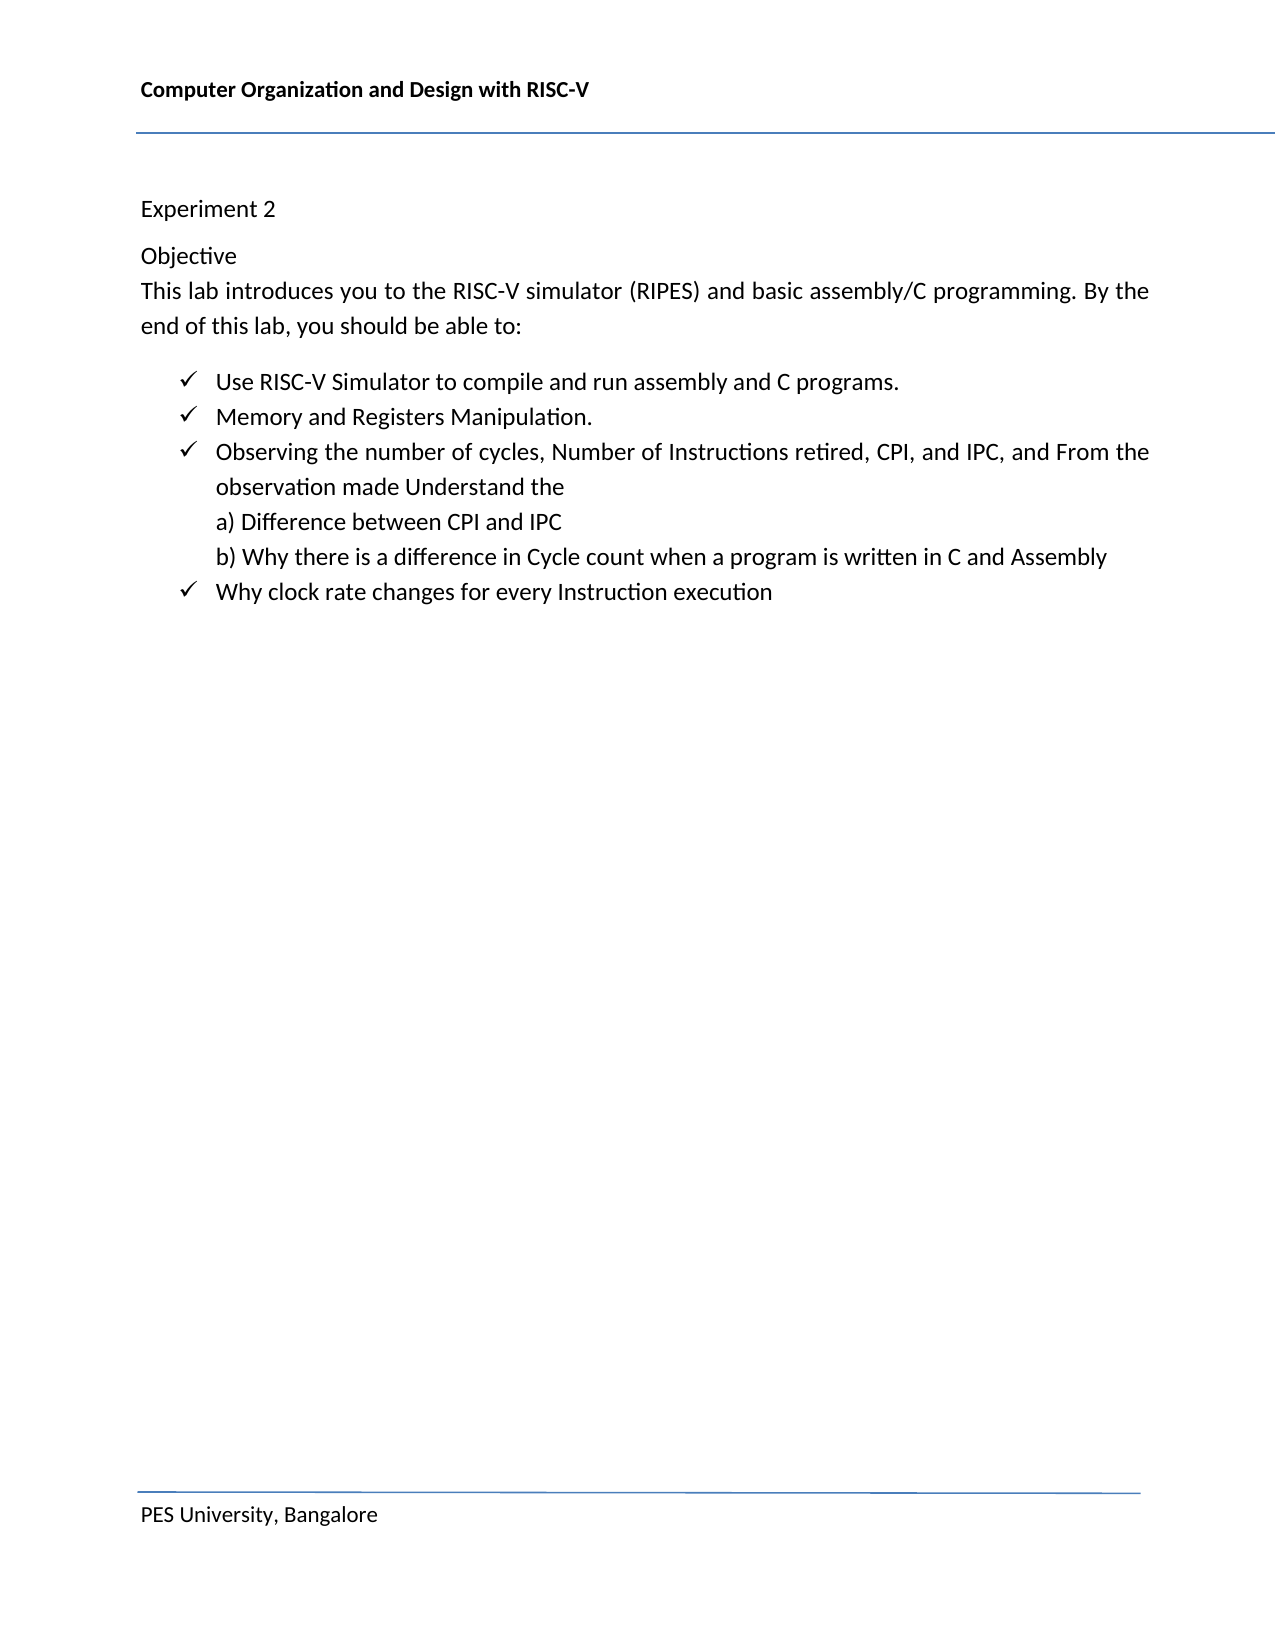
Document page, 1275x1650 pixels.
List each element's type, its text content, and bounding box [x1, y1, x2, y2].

list Observing the number of cycles, Number of Instructions retired, CPI, and IPC, and From the observation made Understand the [178, 436, 1152, 502]
list Memory and Registers Manipulation. [178, 401, 1152, 432]
text a) Difference between CPI and IPC [216, 506, 1152, 537]
text Objective [141, 241, 1152, 271]
list Why clock rate changes for every Instruction execution [178, 576, 1152, 607]
text b) Why there is a difference in Cycle count when a program is written in C and Assembly [216, 541, 1152, 572]
list Use RISC-V Simulator to compile and run assembly and C programs. [178, 366, 1152, 397]
text Experiment 2 [141, 193, 1152, 223]
text This lab introduces you to the RISC-V simulator (RIPES) and basic assembly/C programming. By the end of this lab, you should be able to: [141, 276, 1152, 341]
